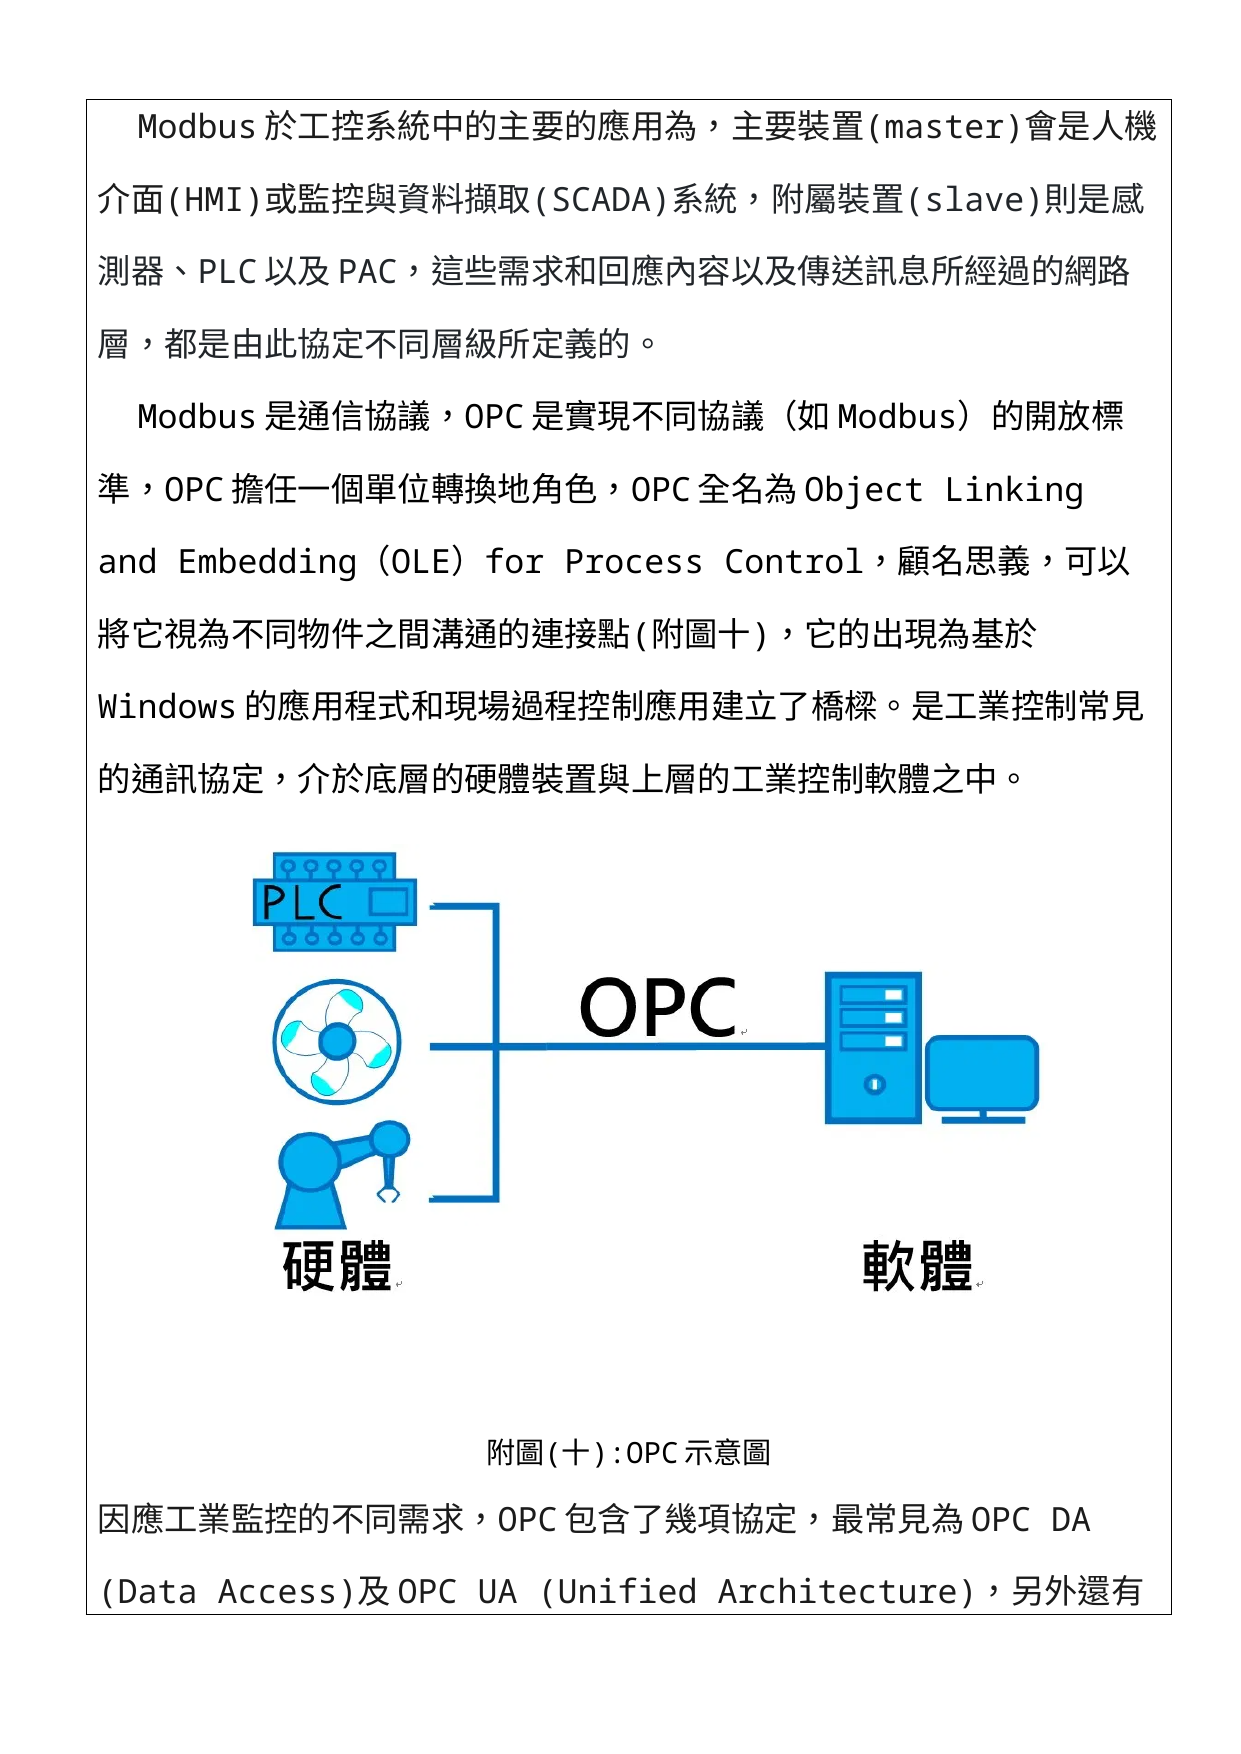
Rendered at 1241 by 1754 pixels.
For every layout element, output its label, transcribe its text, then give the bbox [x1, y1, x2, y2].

table_header Modbus於工控系統中的主要的應用為，主要裝置(master)會是人機介面(HMI)或監控與資料擷取(SCADA)系統，附屬裝置(slave)則是感測器、PLC以及PAC，這些需求和回應內容以及傳送訊息所經過的網路層，都是由此協定不同層級所定義的。 Modbus是通信協議，OPC是實現不同協議（如Modbus）的開放標準，OPC擔任一個單位轉換地角色，OPC全名為Object Linking and Embedding（OLE）for Process Control，顧名思義，可以將它視為不同物件之間溝通的連接點(附圖十)，它的出現為基於Windows的應用程式和現場過程控制應用建立了橋樑。是工業控制常見的通訊協定，介於底層的硬體裝置與上層的工業控制軟體之中。 附圖(十):OPC示意圖 因應工業監控的不同需求，OPC包含了幾項協定，最常見為OPC DA (Data Access)及OPC UA (Unified Architecture)，另外還有 [87, 100, 1171, 1614]
picture [241, 837, 1053, 1305]
